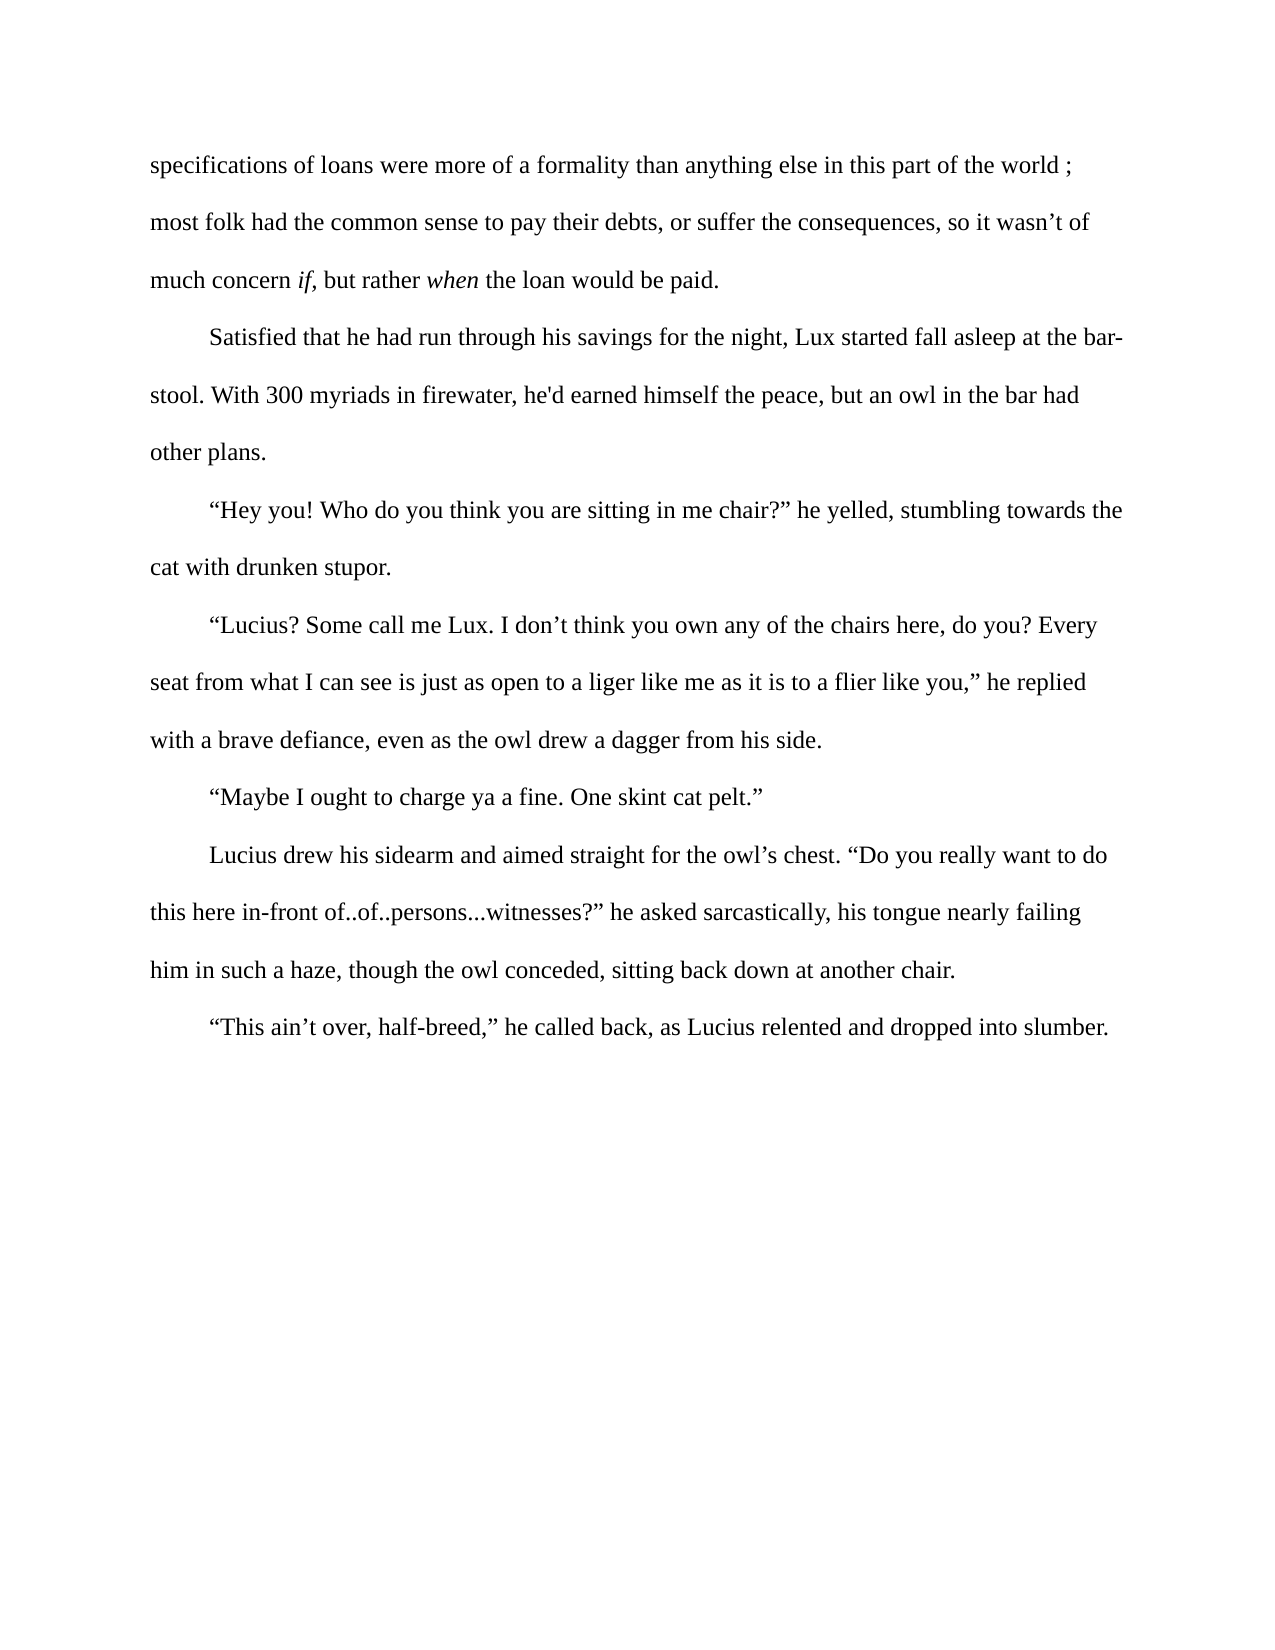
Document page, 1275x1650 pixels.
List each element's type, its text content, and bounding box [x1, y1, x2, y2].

text “Lucius? Some call me Lux. I don’t think you own any of the chairs here, do you? Every seat from what I can see is just as open to a liger like me as it is to a flier like you,” he replied with a brave defiance, even as the owl drew a dagger from his side. [150, 610, 1125, 754]
text specifications of loans were more of a formality than anything else in this part of the world ; most folk had the common sense to pay their debts, or suffer the consequences, so it wasn’t of much concern if, but rather when the loan would be paid. [150, 150, 1125, 294]
text Satisfied that he had run through his savings for the night, Lux started fall asleep at the bar-stool. With 300 myriads in firewater, he'd earned himself the peace, but an owl in the bar had other plans. [150, 322, 1125, 466]
text “Hey you! Who do you think you are sitting in me chair?” he yelled, stumbling towards the cat with drunken stupor. [150, 495, 1125, 581]
text “This ain’t over, half-breed,” he called back, as Lucius relented and dropped into slumber. [150, 1012, 1125, 1041]
text Lucius drew his sidearm and aimed straight for the owl’s chest. “Do you really want to do this here in-front of..of..persons...witnesses?” he asked sarcastically, his tongue nearly failing him in such a haze, though the owl conceded, sitting back down at another chair. [150, 840, 1125, 984]
text “Maybe I ought to charge ya a fine. One skint cat pelt.” [150, 782, 1125, 811]
